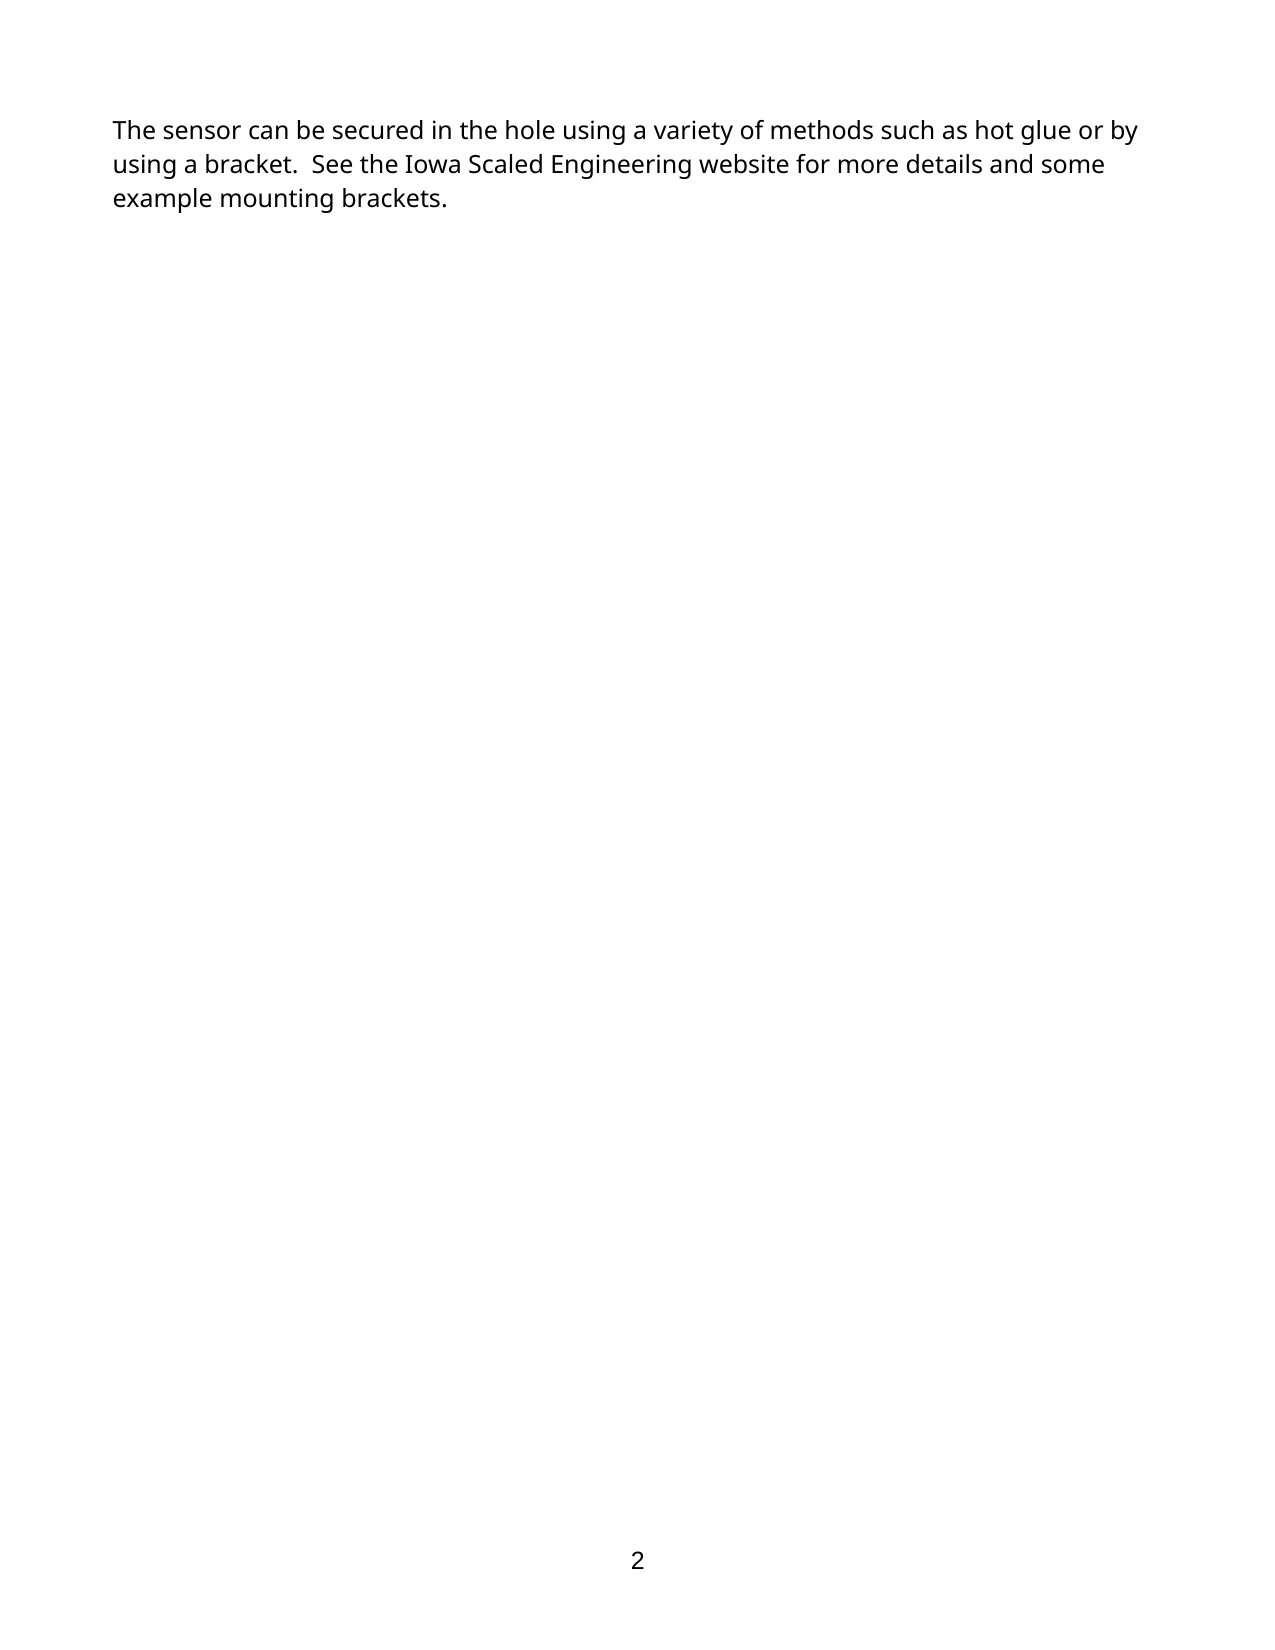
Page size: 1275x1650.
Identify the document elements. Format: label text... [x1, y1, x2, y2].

text The sensor can be secured in the hole using a variety of methods such as hot glue or by using a bracket. See the Iowa Scaled Engineering website for more details and some example mounting brackets. [112, 112, 1162, 215]
